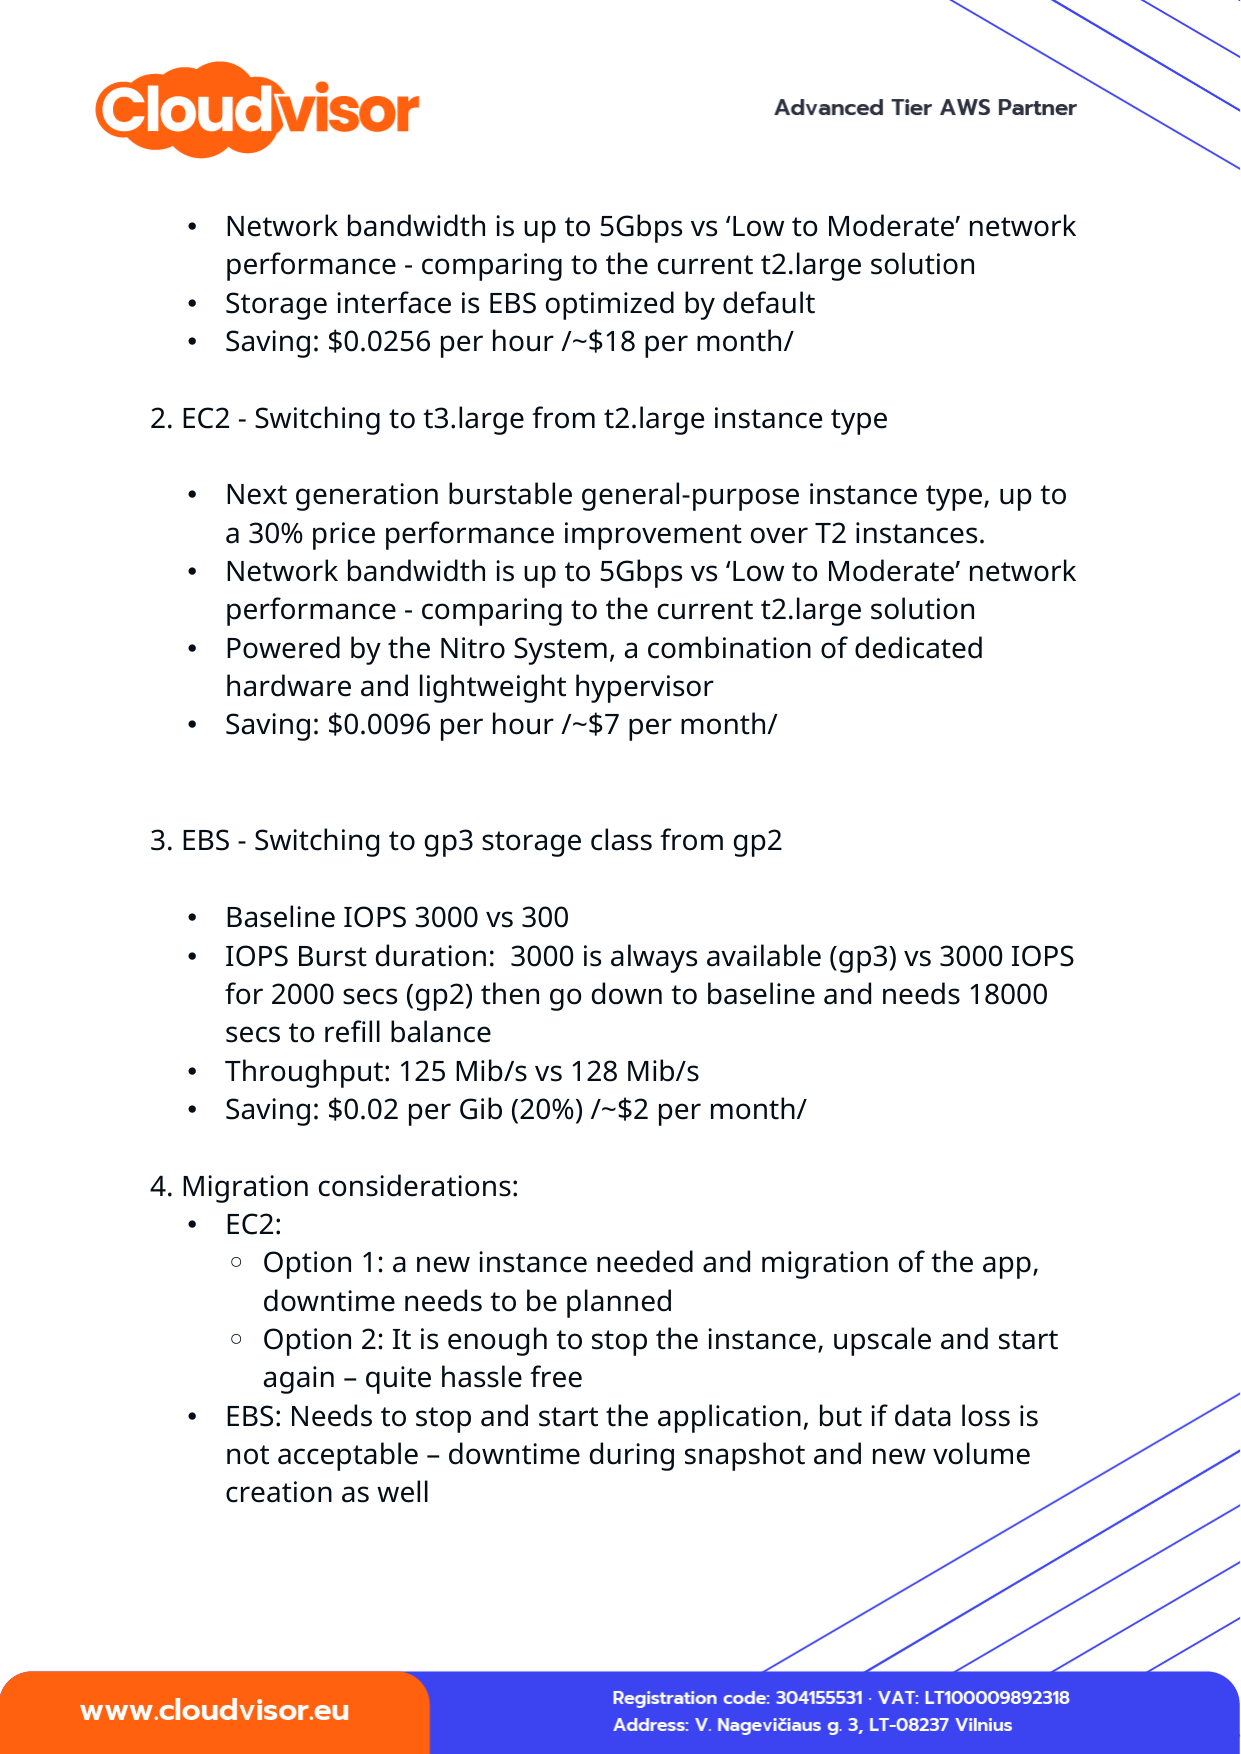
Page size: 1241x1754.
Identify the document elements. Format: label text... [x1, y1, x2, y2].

list Saving: $0.0256 per hour /~$18 per month/ [187, 321, 1090, 359]
text 4. Migration considerations: [150, 1166, 1090, 1204]
list Saving: $0.0096 per hour /~$7 per month/ [187, 704, 1090, 743]
list Option 2: It is enough to stop the instance, upscale and start again – quite hassle free [225, 1319, 1090, 1396]
text 2. EC2 - Switching to t3.large from t2.large instance type [150, 398, 1090, 436]
list Storage interface is EBS optimized by default [187, 283, 1090, 321]
list EC2: [187, 1204, 1090, 1243]
list Next generation burstable general-purpose instance type, up to a 30% price performance improvement over T2 instances. [187, 474, 1090, 551]
list Throughput: 125 Mib/s vs 128 Mib/s [187, 1051, 1090, 1089]
list Saving: $0.02 per Gib (20%) /~$2 per month/ [187, 1089, 1090, 1128]
list Network bandwidth is up to 5Gbps vs ‘Low to Moderate’ network performance - comparing to the current t2.large solution [187, 206, 1090, 283]
list Option 1: a new instance needed and migration of the app, downtime needs to be planned [225, 1243, 1090, 1319]
picture [0, 0, 1241, 1754]
list Network bandwidth is up to 5Gbps vs ‘Low to Moderate’ network performance - comparing to the current t2.large solution [187, 551, 1090, 628]
text 3. EBS - Switching to gp3 storage class from gp2 [150, 820, 1090, 859]
list Baseline IOPS 3000 vs 300 [187, 898, 1090, 936]
list Powered by the Nitro System, a combination of dedicated hardware and lightweight hypervisor [187, 628, 1090, 704]
list IOPS Burst duration: 3000 is always available (gp3) vs 3000 IOPS for 2000 secs (gp2) then go down to baseline and needs 18000 secs to refill balance [187, 936, 1090, 1051]
list EBS: Needs to stop and start the application, but if data loss is not acceptable – downtime during snapshot and new volume creation as well [187, 1396, 1090, 1511]
